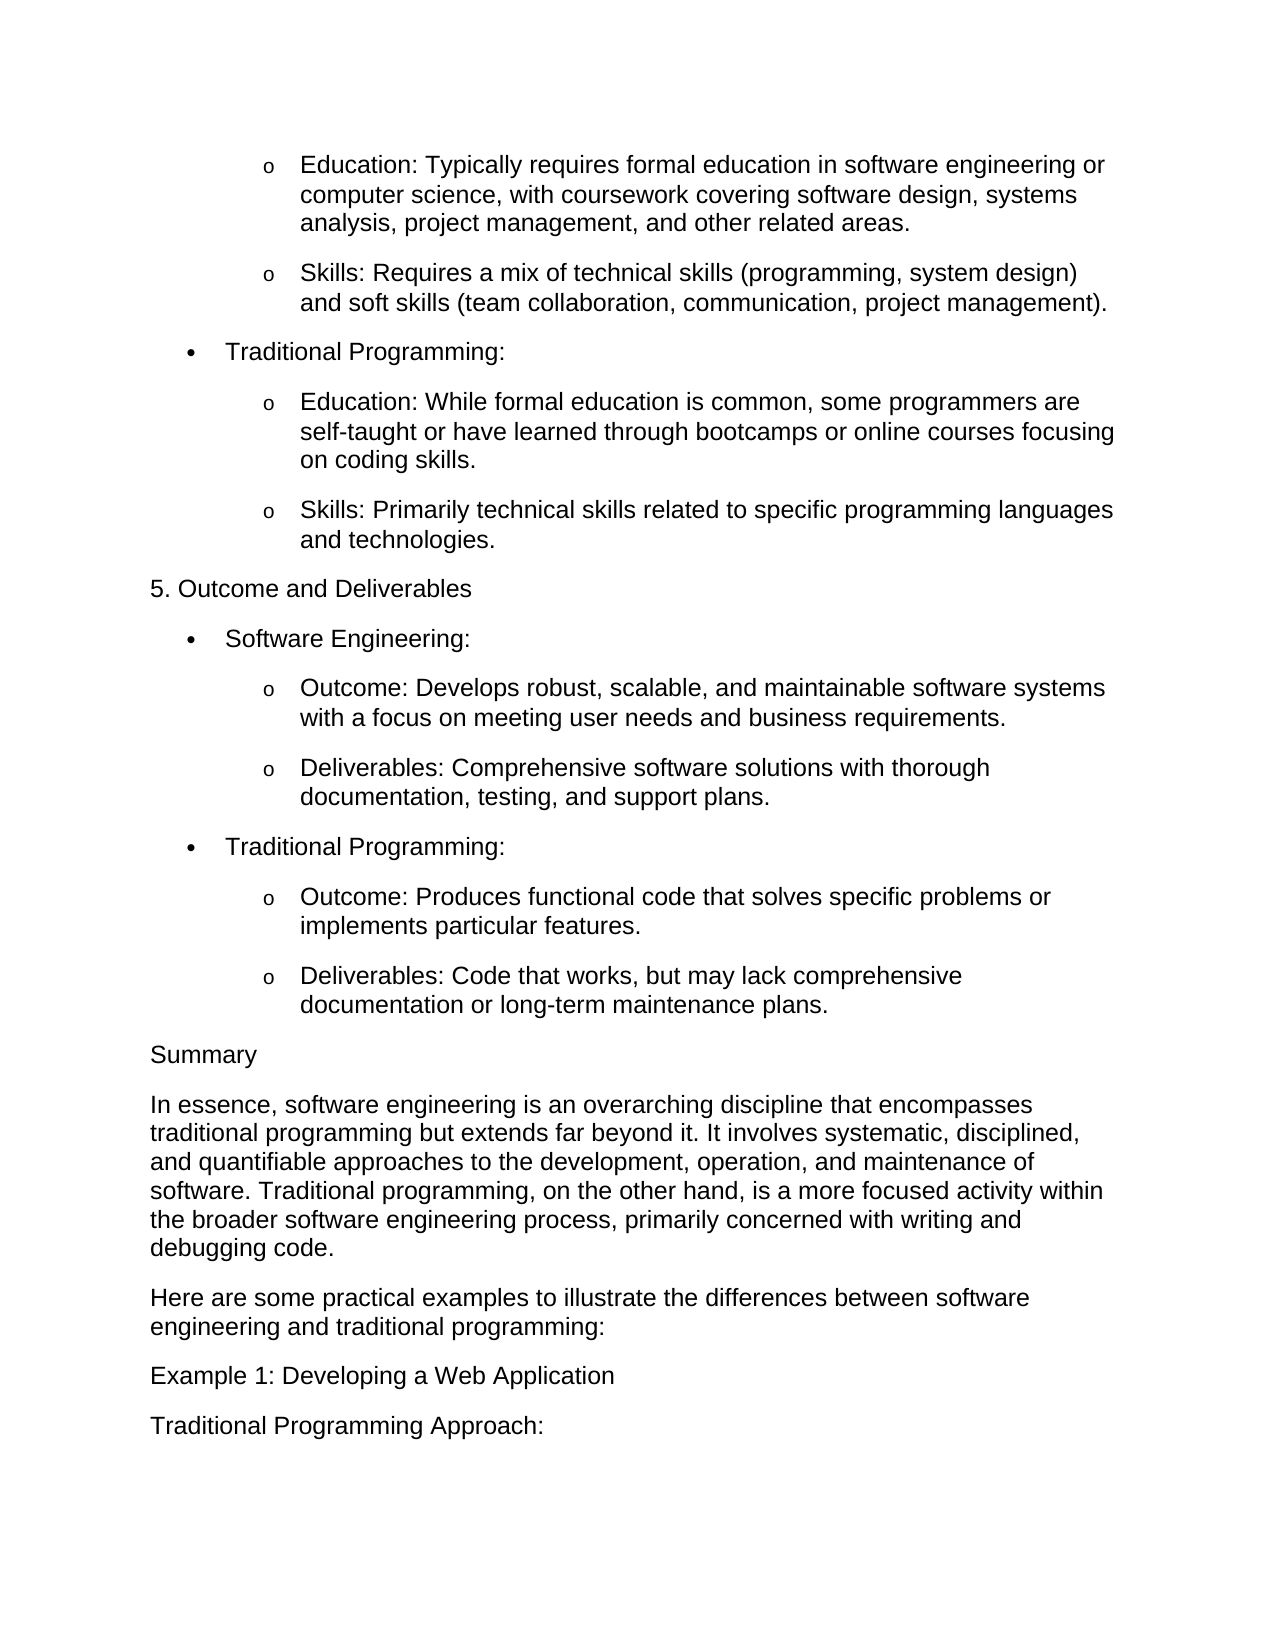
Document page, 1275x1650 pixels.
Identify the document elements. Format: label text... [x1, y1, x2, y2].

text Example 1: Developing a Web Application [150, 1361, 1125, 1390]
text 5. Outcome and Deliverables [150, 574, 1125, 603]
list Outcome: Develops robust, scalable, and maintainable software systems with a focus on meeting user needs and business requirements. [262, 673, 1125, 732]
list Software Engineering: [187, 624, 1125, 652]
text Summary [150, 1040, 1125, 1069]
list Education: While formal education is common, some programmers are self-taught or have learned through bootcamps or online courses focusing on coding skills. [262, 387, 1125, 474]
text Traditional Programming Approach: [150, 1411, 1125, 1439]
list Outcome: Produces functional code that solves specific problems or implements particular features. [262, 881, 1125, 940]
text Here are some practical examples to illustrate the differences between software engineering and traditional programming: [150, 1283, 1125, 1340]
list Deliverables: Comprehensive software solutions with thorough documentation, testing, and support plans. [262, 753, 1125, 811]
list Skills: Primarily technical skills related to specific programming languages and technologies. [262, 495, 1125, 553]
list Traditional Programming: [187, 337, 1125, 366]
text In essence, software engineering is an overarching discipline that encompasses traditional programming but extends far beyond it. It involves systematic, disciplined, and quantifiable approaches to the development, operation, and maintenance of software. Traditional programming, on the other hand, is a more focused activity within the broader software engineering process, primarily concerned with writing and debugging code. [150, 1089, 1125, 1262]
list Traditional Programming: [187, 832, 1125, 861]
list Skills: Requires a mix of technical skills (programming, system design) and soft skills (team collaboration, communication, project management). [262, 258, 1125, 316]
list Deliverables: Code that works, but may lack comprehensive documentation or long-term maintenance plans. [262, 961, 1125, 1019]
list Education: Typically requires formal education in software engineering or computer science, with coursework covering software design, systems analysis, project management, and other related areas. [262, 150, 1125, 237]
